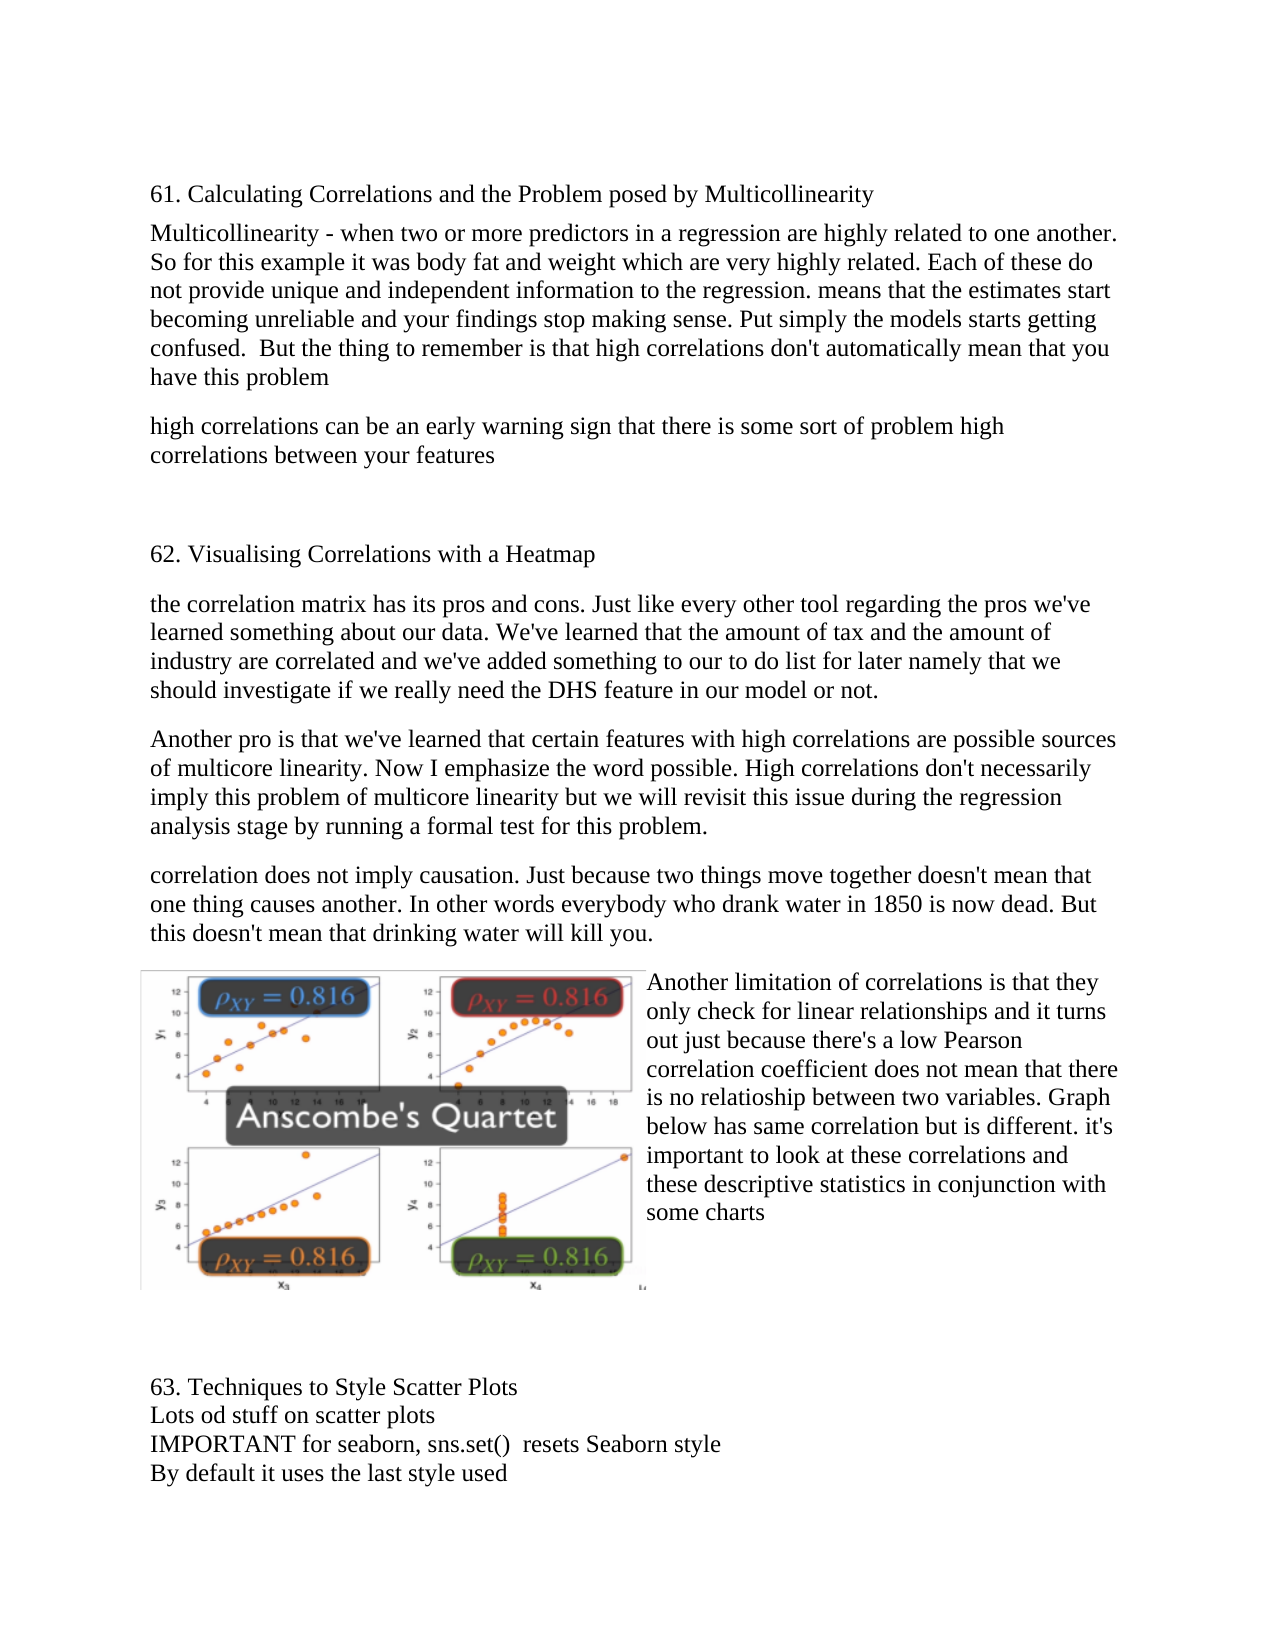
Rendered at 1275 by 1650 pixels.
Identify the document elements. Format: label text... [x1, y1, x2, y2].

picture [140, 970, 647, 1290]
text Another limitation of correlations is that they only check for linear relationships and it turns out just because there's a low Pearson correlation coefficient does not mean that there is no relatioship between two variables. Graph below has same correlation but is different. it's important to look at these correlations and these descriptive statistics in conjunction with some charts [150, 967, 1125, 1226]
text 62. Visualising Correlations with a Heatmap [150, 539, 1125, 568]
text By default it uses the last style used [150, 1458, 1125, 1487]
text the correlation matrix has its pros and cons. Just like every other tool regarding the pros we've learned something about our data. We've learned that the amount of tax and the amount of industry are correlated and we've added something to our to do list for later namely that we should investigate if we really need the DHS feature in our model or not. [150, 589, 1125, 704]
text high correlations can be an early warning sign that there is some sort of problem high correlations between your features [150, 411, 1125, 469]
text IMPORTANT for seaborn, sns.set() resets Seaborn style [150, 1429, 1125, 1458]
text Lots od stuff on scatter plots [150, 1401, 1125, 1429]
text 61. Calculating Correlations and the Problem posed by Multicollinearity [150, 179, 1125, 207]
text Multicollinearity - when two or more predictors in a regression are highly related to one another. So for this example it was body fat and weight which are very highly related. Each of these do not provide unique and independent information to the regression. means that the estimates start becoming unreliable and your findings stop making sense. Put simply the models starts getting confused. But the thing to remember is that high correlations don't automatically mean that you have this problem [150, 218, 1125, 390]
text correlation does not imply causation. Just because two things move together doesn't mean that one thing causes another. In other words everybody who drank water in 1850 is now dead. But this doesn't mean that drinking water will kill you. [150, 860, 1125, 947]
text Another pro is that we've learned that certain features with high correlations are possible sources of multicore linearity. Now I emphasize the word possible. High correlations don't necessarily imply this problem of multicore linearity but we will revisit this issue during the regression analysis stage by running a formal test for this problem. [150, 724, 1125, 839]
text 63. Techniques to Style Scatter Plots [150, 1372, 1125, 1401]
